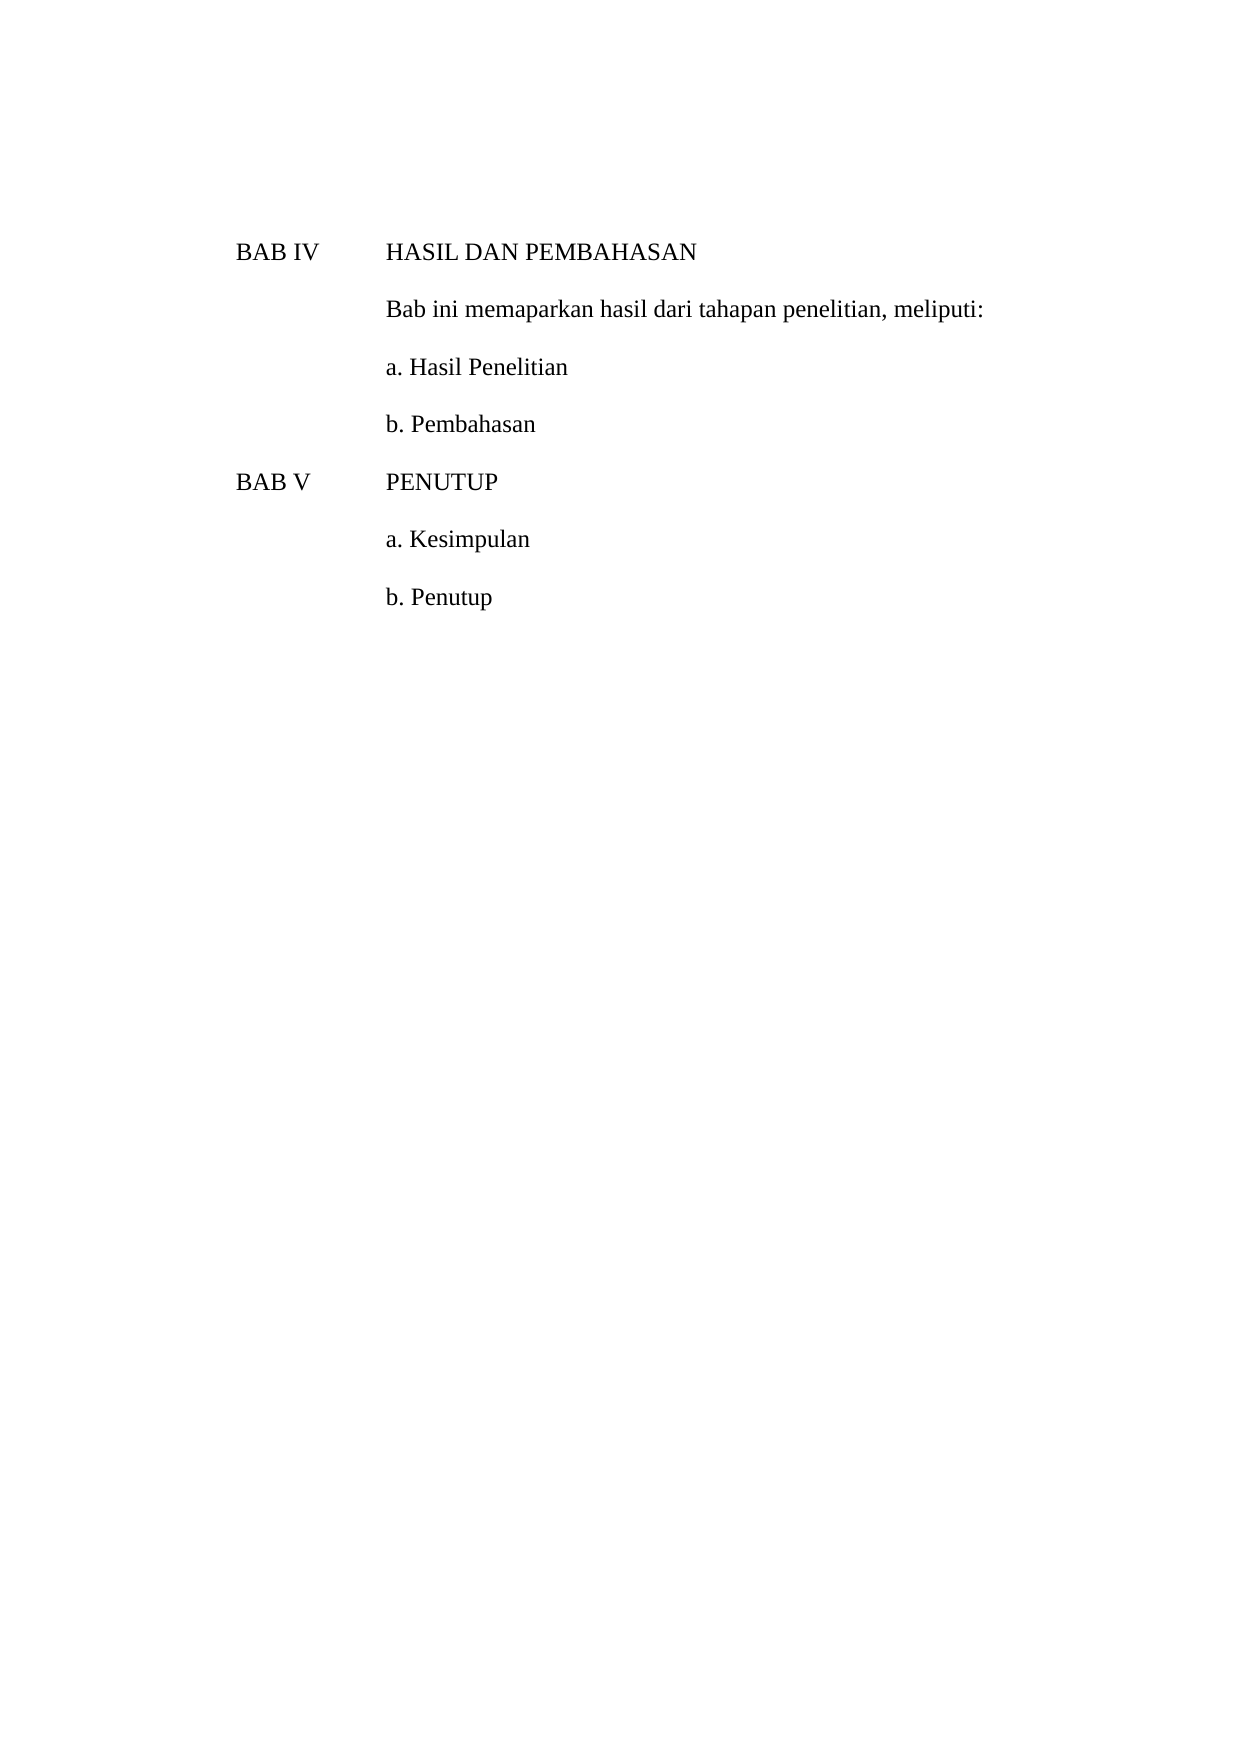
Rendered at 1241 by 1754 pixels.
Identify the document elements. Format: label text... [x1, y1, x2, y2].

list Kesimpulan [386, 524, 1063, 553]
text Bab ini memaparkan hasil dari tahapan penelitian, meliputi: [386, 294, 1063, 323]
list Hasil Penelitian [386, 352, 1063, 381]
text BAB V PENUTUP [236, 467, 1063, 496]
list Pembahasan [386, 409, 1063, 438]
list Penutup [386, 582, 1063, 611]
text BAB IV HASIL DAN PEMBAHASAN [236, 237, 1063, 266]
